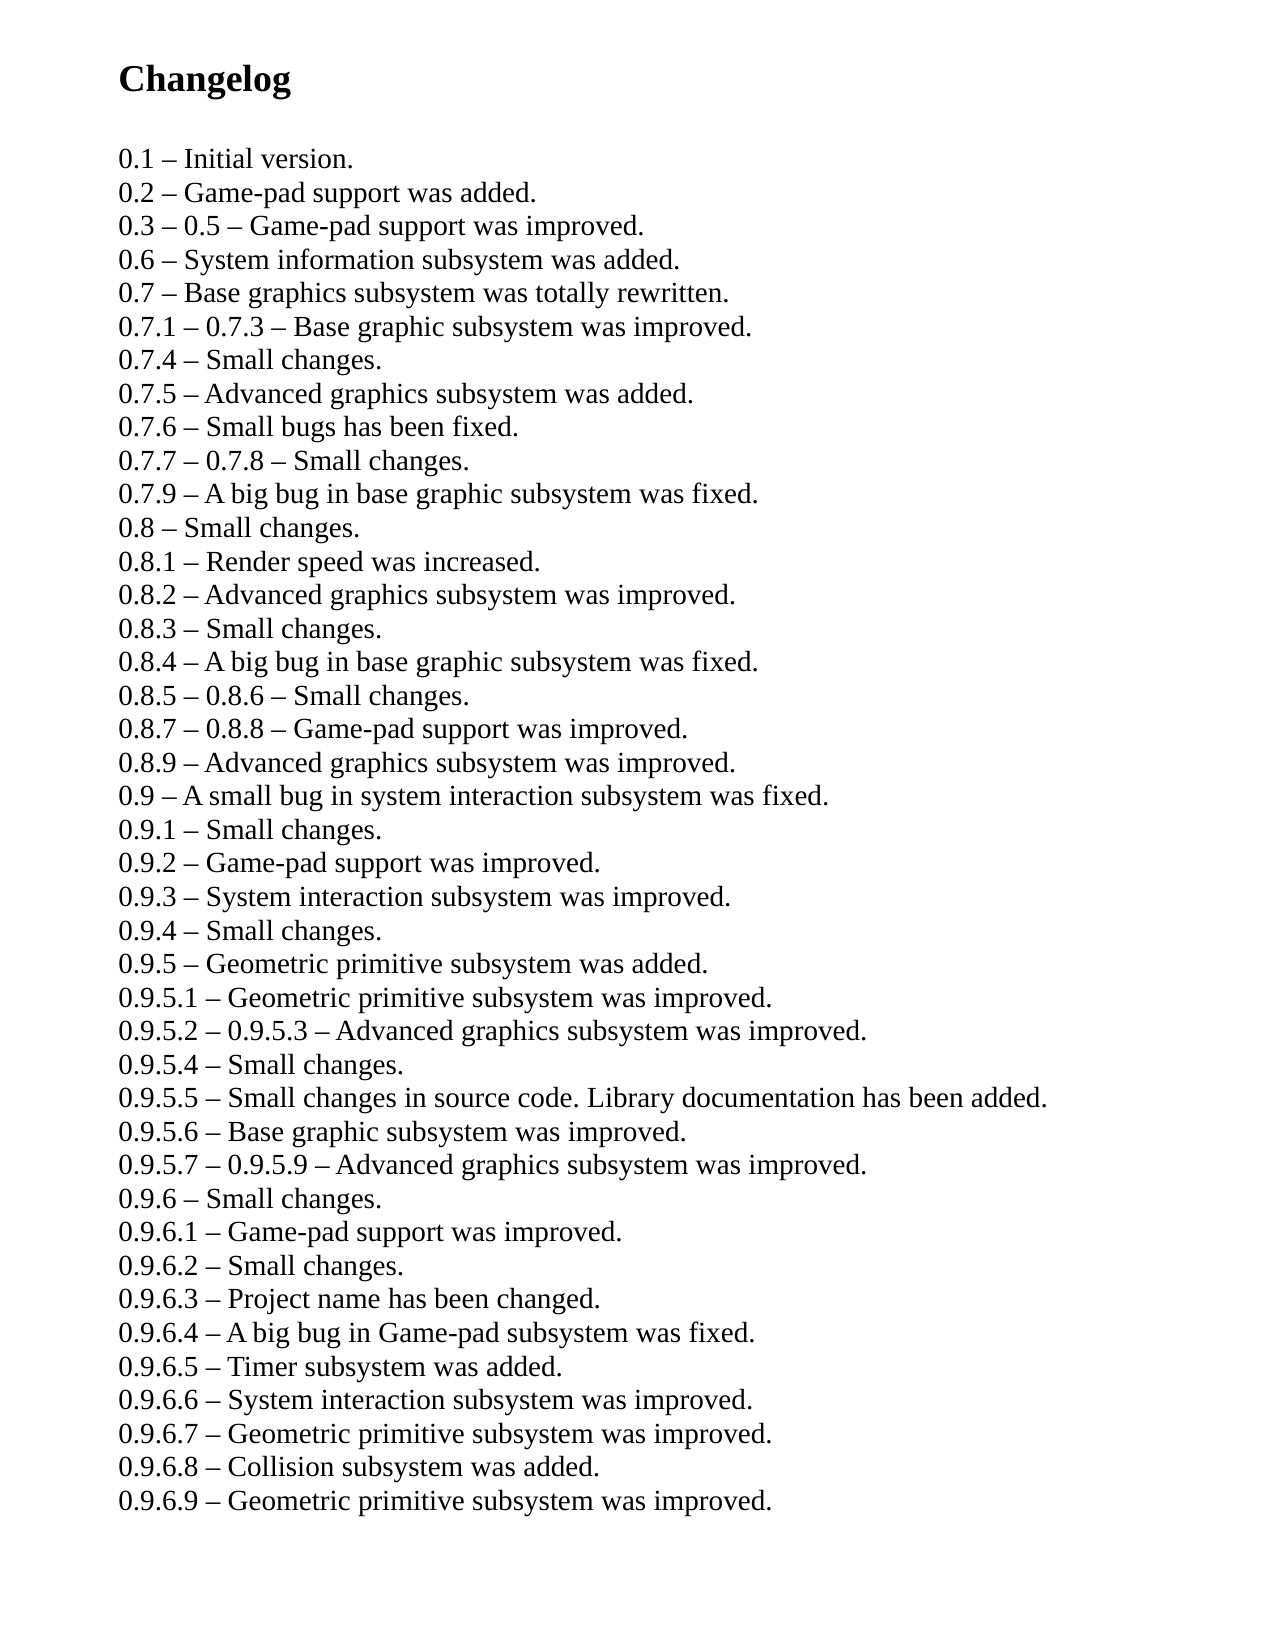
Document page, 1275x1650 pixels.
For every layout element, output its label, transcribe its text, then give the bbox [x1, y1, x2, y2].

text 0.9.1 – Small changes. [118, 812, 1157, 846]
text 0.9.5.7 – 0.9.5.9 – Advanced graphics subsystem was improved. [118, 1147, 1157, 1181]
text 0.7.1 – 0.7.3 – Base graphic subsystem was improved. [118, 309, 1157, 342]
text 0.9 – A small bug in system interaction subsystem was fixed. [118, 778, 1157, 812]
text 0.7 – Base graphics subsystem was totally rewritten. [118, 275, 1157, 309]
text 0.9.5.6 – Base graphic subsystem was improved. [118, 1114, 1157, 1147]
text 0.9.6.7 – Geometric primitive subsystem was improved. [118, 1416, 1157, 1449]
text 0.2 – Game-pad support was added. [118, 175, 1157, 208]
text 0.7.5 – Advanced graphics subsystem was added. [118, 376, 1157, 409]
text 0.9.4 – Small changes. [118, 913, 1157, 946]
text 0.9.6.4 – A big bug in Game-pad subsystem was fixed. [118, 1315, 1157, 1349]
text 0.9.5 – Geometric primitive subsystem was added. [118, 946, 1157, 980]
text 0.8.4 – A big bug in base graphic subsystem was fixed. [118, 644, 1157, 678]
text 0.8.1 – Render speed was increased. [118, 544, 1157, 577]
text 0.8.9 – Advanced graphics subsystem was improved. [118, 745, 1157, 778]
text 0.9.5.2 – 0.9.5.3 – Advanced graphics subsystem was improved. [118, 1013, 1157, 1047]
text 0.8.3 – Small changes. [118, 611, 1157, 644]
text 0.3 – 0.5 – Game-pad support was improved. [118, 208, 1157, 242]
text 0.8.7 – 0.8.8 – Game-pad support was improved. [118, 711, 1157, 745]
text 0.7.4 – Small changes. [118, 342, 1157, 376]
text 0.9.6.6 – System interaction subsystem was improved. [118, 1382, 1157, 1416]
text 0.8.2 – Advanced graphics subsystem was improved. [118, 577, 1157, 611]
text 0.9.6.3 – Project name has been changed. [118, 1282, 1157, 1315]
text 0.9.3 – System interaction subsystem was improved. [118, 879, 1157, 913]
text 0.9.6.2 – Small changes. [118, 1248, 1157, 1282]
text 0.8 – Small changes. [118, 510, 1157, 544]
text 0.9.2 – Game-pad support was improved. [118, 846, 1157, 879]
subtitle Changelog [118, 56, 1157, 100]
text 0.9.6.9 – Geometric primitive subsystem was improved. [118, 1483, 1157, 1516]
text 0.9.5.1 – Geometric primitive subsystem was improved. [118, 980, 1157, 1013]
text 0.9.5.5 – Small changes in source code. Library documentation has been added. [118, 1080, 1157, 1114]
text 0.9.5.4 – Small changes. [118, 1047, 1157, 1080]
text 0.9.6.1 – Game-pad support was improved. [118, 1214, 1157, 1248]
text 0.6 – System information subsystem was added. [118, 242, 1157, 275]
text 0.9.6.8 – Collision subsystem was added. [118, 1449, 1157, 1483]
text 0.7.6 – Small bugs has been fixed. [118, 409, 1157, 443]
text 0.8.5 – 0.8.6 – Small changes. [118, 678, 1157, 711]
text 0.9.6.5 – Timer subsystem was added. [118, 1349, 1157, 1382]
text 0.7.7 – 0.7.8 – Small changes. [118, 443, 1157, 477]
text 0.7.9 – A big bug in base graphic subsystem was fixed. [118, 477, 1157, 510]
text 0.1 – Initial version. [118, 141, 1157, 175]
text 0.9.6 – Small changes. [118, 1181, 1157, 1214]
